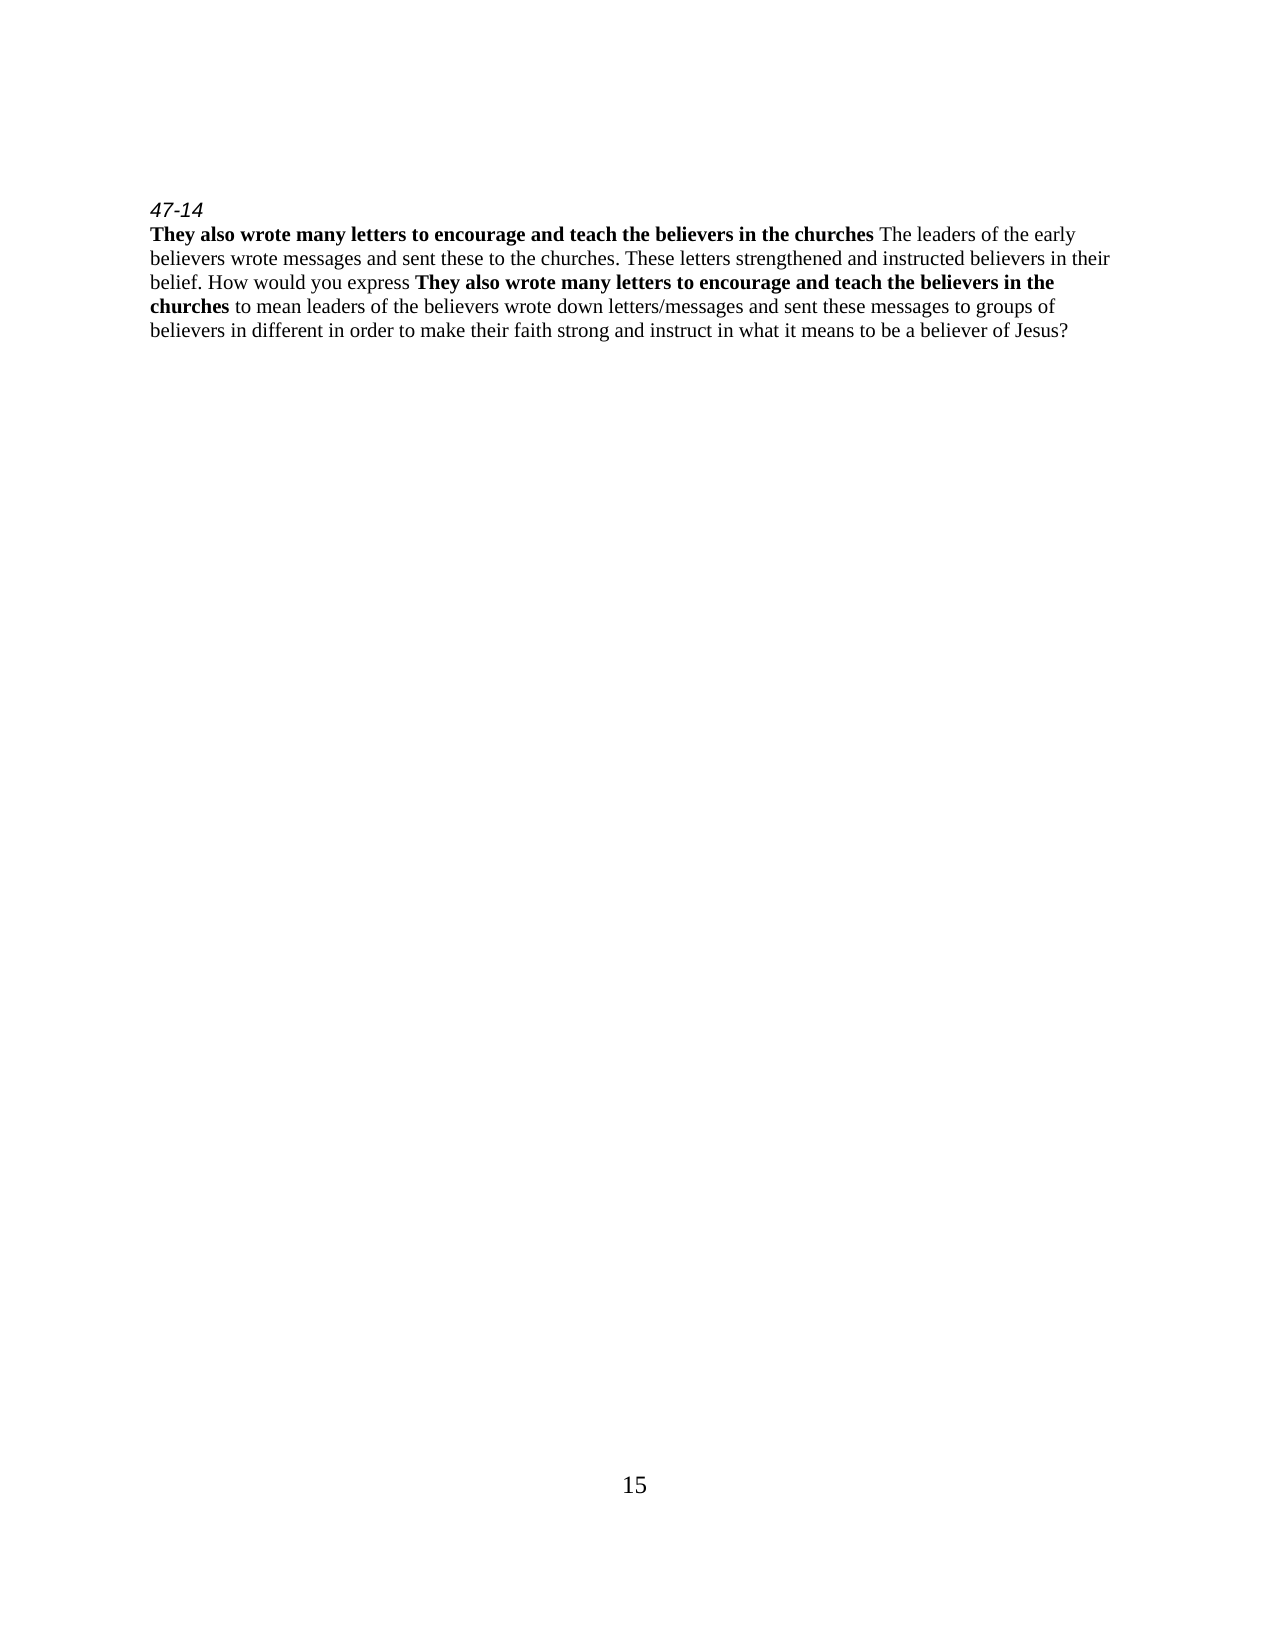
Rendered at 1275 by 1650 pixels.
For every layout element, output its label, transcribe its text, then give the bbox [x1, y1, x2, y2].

text They also wrote many letters to encourage and teach the believers in the churches The leaders of the early believers wrote messages and sent these to the churches. These letters strengthened and instructed believers in their belief. How would you express They also wrote many letters to encourage and teach the believers in the churches to mean leaders of the believers wrote down letters/messages and sent these messages to groups of believers in different in order to make their faith strong and instruct in what it means to be a believer of Jesus? [150, 222, 1125, 342]
subtitle 47-14 [150, 198, 1125, 222]
